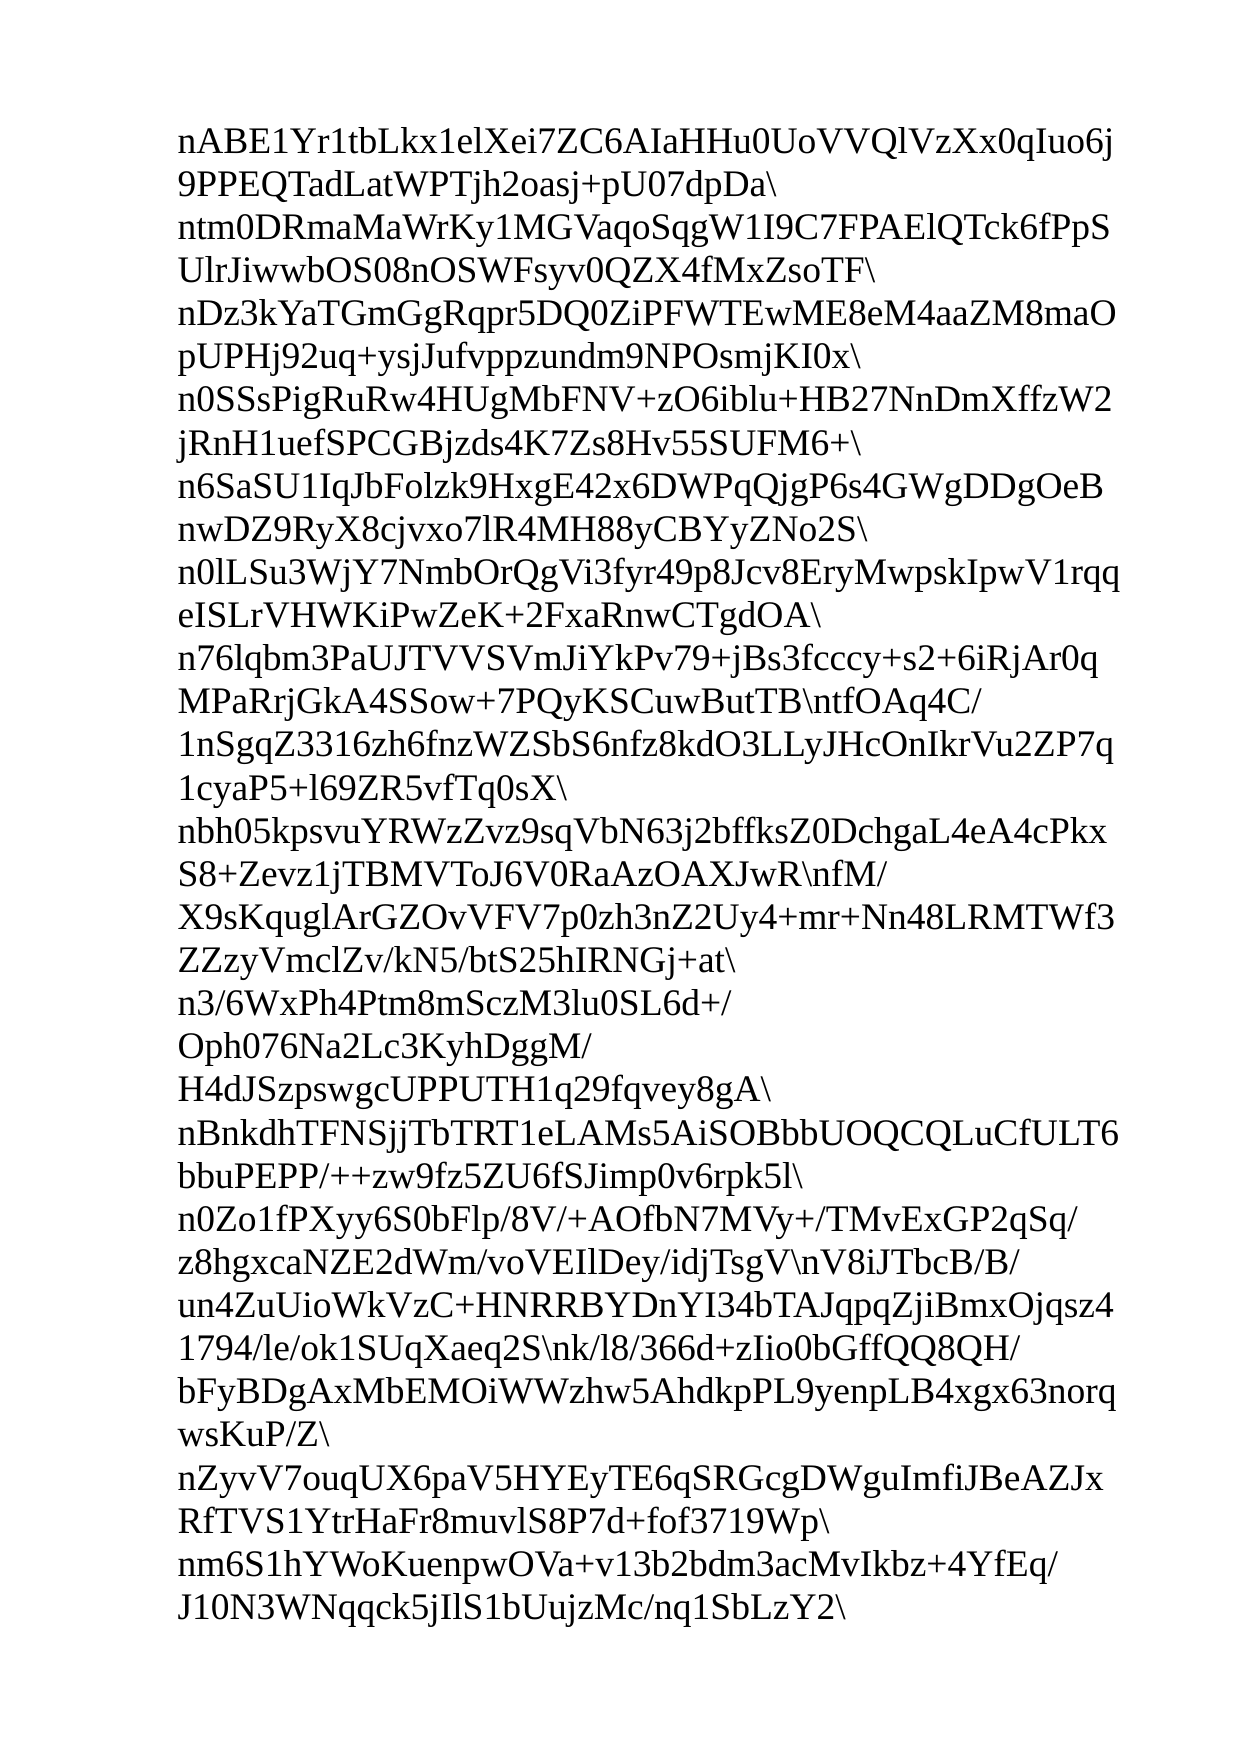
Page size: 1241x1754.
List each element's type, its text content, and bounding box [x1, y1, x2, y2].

list nABE1Yr1tbLkx1elXei7ZC6AIaHHu0UoVVQlVzXx0qIuo6j9PPEQTadLatWPTjh2oasj+pU07dpDa\ntm0DRmaMaWrKy1MGVaqoSqgW1I9C7FPAElQTck6fPpSUlrJiwwbOS08nOSWFsyv0QZX4fMxZsoTF\nDz3kYaTGmGgRqpr5DQ0ZiPFWTEwME8eM4aaZM8maOpUPHj92uq+ysjJufvppzundm9NPOsmjKI0x\n0SSsPigRuRw4HUgMbFNV+zO6iblu+HB27NnDmXffzW2jRnH1uefSPCGBjzds4K7Zs8Hv55SUFM6+\n6SaSU1IqJbFolzk9HxgE42x6DWPqQjgP6s4GWgDDgOeBnwDZ9RyX8cjvxo7lR4MH88yCBYyZNo2S\n0lLSu3WjY7NmbOrQgVi3fyr49p8Jcv8EryMwpskIpwV1rqqeISLrVHWKiPwZeK+2FxaRnwCTgdOA\n76lqbm3PaUJTVVSVmJiYkPv79+jBs3fcccy+s2+6iRjAr0qMPaRrjGkA4SSow+7PQyKSCuwButTB\ntfOAq4C/1nSgqZ3316zh6fnzWZSbS6nfz8kdO3LLyJHcOnIkrVu2ZP7q1cyaP5+l69ZR5vfTq0sX\nbh05kpsvuYRWzZvz9sqVbN63j2bffksZ0DchgaL4eA4cPkxS8+Zevz1jTBMVToJ6V0RaAzOAXJwR\nfM/X9sKquglArGZOvVFV7p0zh3nZ2Uy4+mr+Nn48LRMTWf3ZZzyVmclZv/kN5/btS25hIRNGj+at\n3/6WxPh4Ptm8mSczM3lu0SL6d+/Oph076Na2Lc3KyhDggM/H4dJSzpswgcUPPUTH1q29fqvey8gA\nBnkdhTFNSjjTbTRT1eLAMs5AiSOBbbUOQCQLuCfULT6bbuPEPP/++zw9fz5ZU6fSJimp0v6rpk5l\n0Zo1fPXyy6S0bFlp/8V/+AOfbN7MVy+/TMvExGP2qSq/z8hgxcaNZE2dWm/voVEIlDey/idjTsgV\nV8iJTbcB/B/un4ZuUioWkVzC+HNRRBYDnYI34bTAJqpqZjiBmxOjqsz41794/le/ok1SUqXaeq2S\nk/l8/366d+zIio0bGffQQ8QH/bFyBDgAxMbEMOiWWzhw5AhdkpPL9yenpLB4xgx63norqwsKuP/Z\nZyvV7ouqUX6paV5HYEyTE6qSRGcgDWguImfiJBeAZJxRfTVS1YtrHaFr8muvlS8P7d+fof3719Wp\nm6S1hYWoKuenpwOVa+v13b2bdm3acMvIkbz+4YfEq/J10N3WNqqck5jIlS1bUujzMc/nq1SbLzY2\ [177, 118, 1122, 1627]
